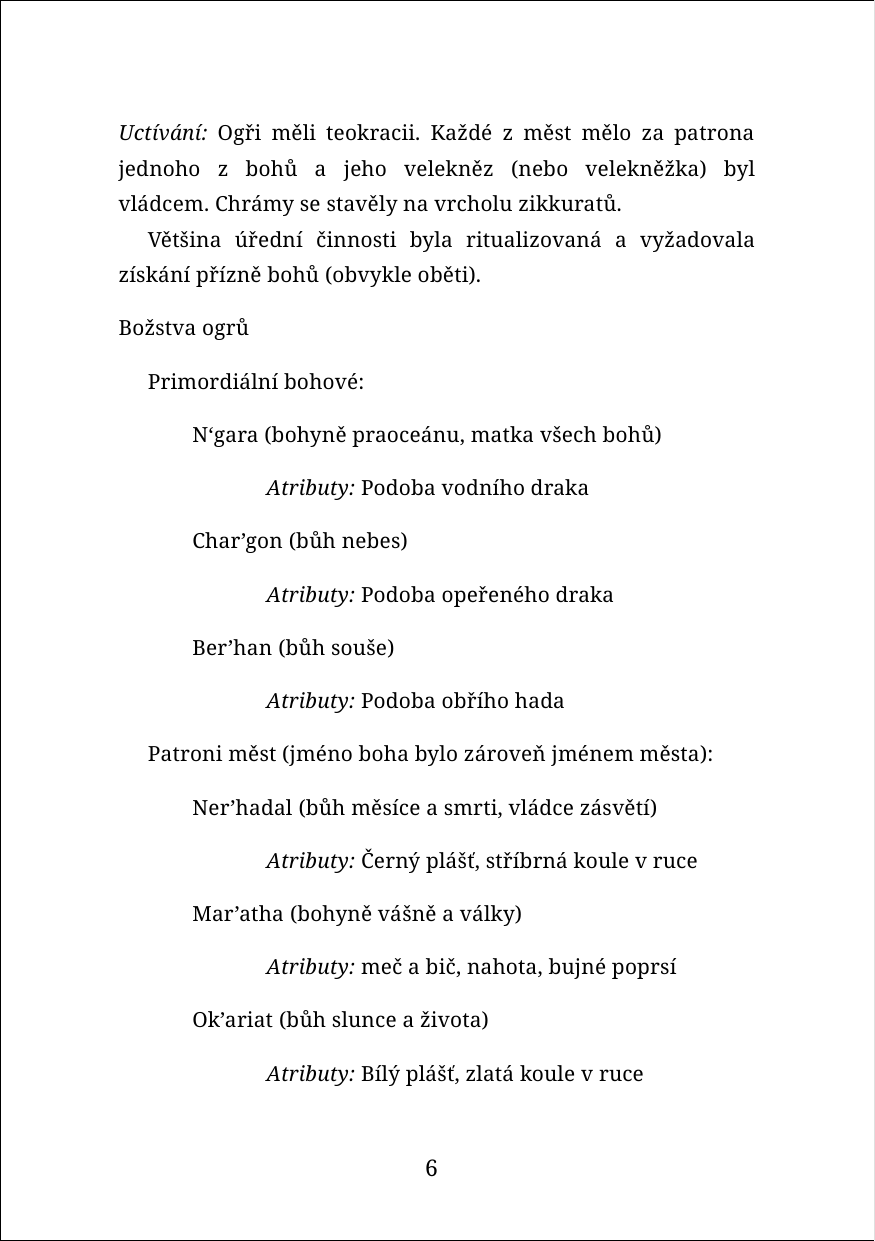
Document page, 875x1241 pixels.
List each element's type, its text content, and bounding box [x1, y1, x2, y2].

text Uctívání: Ogři měli teokracii. Každé z měst mělo za patrona jednoho z bohů a jeho velekněz (nebo velekněžka) byl vládcem. Chrámy se stavěly na vrcholu zikkuratů. Většina úřední činnosti byla ritualizovaná a vyžadovala získání přízně bohů (obvykle oběti). [118, 118, 756, 289]
text Char’gon (bůh nebes) [118, 526, 756, 555]
text Ok’ariat (bůh slunce a života) [118, 1006, 756, 1034]
text Atributy: Černý plášť, stříbrná koule v ruce [118, 846, 756, 874]
text Primordiální bohové: [118, 367, 756, 395]
text Patroni měst (jméno boha bylo zároveň jménem města): [118, 739, 756, 768]
text N‘gara (bohyně praoceánu, matka všech bohů) [118, 420, 756, 448]
text Atributy: Podoba vodního draka [118, 473, 756, 502]
text Mar’atha (bohyně vášně a války) [118, 899, 756, 927]
text Atributy: Podoba obřího hada [118, 686, 756, 714]
text Ner’hadal (bůh měsíce a smrti, vládce zásvětí) [118, 793, 756, 821]
text Ber’han (bůh souše) [118, 633, 756, 661]
text Božstva ogrů [118, 313, 756, 342]
text Atributy: Podoba opeřeného draka [118, 580, 756, 608]
text Atributy: Bílý plášť, zlatá koule v ruce [118, 1059, 756, 1087]
text Atributy: meč a bič, nahota, bujné poprsí [118, 952, 756, 981]
